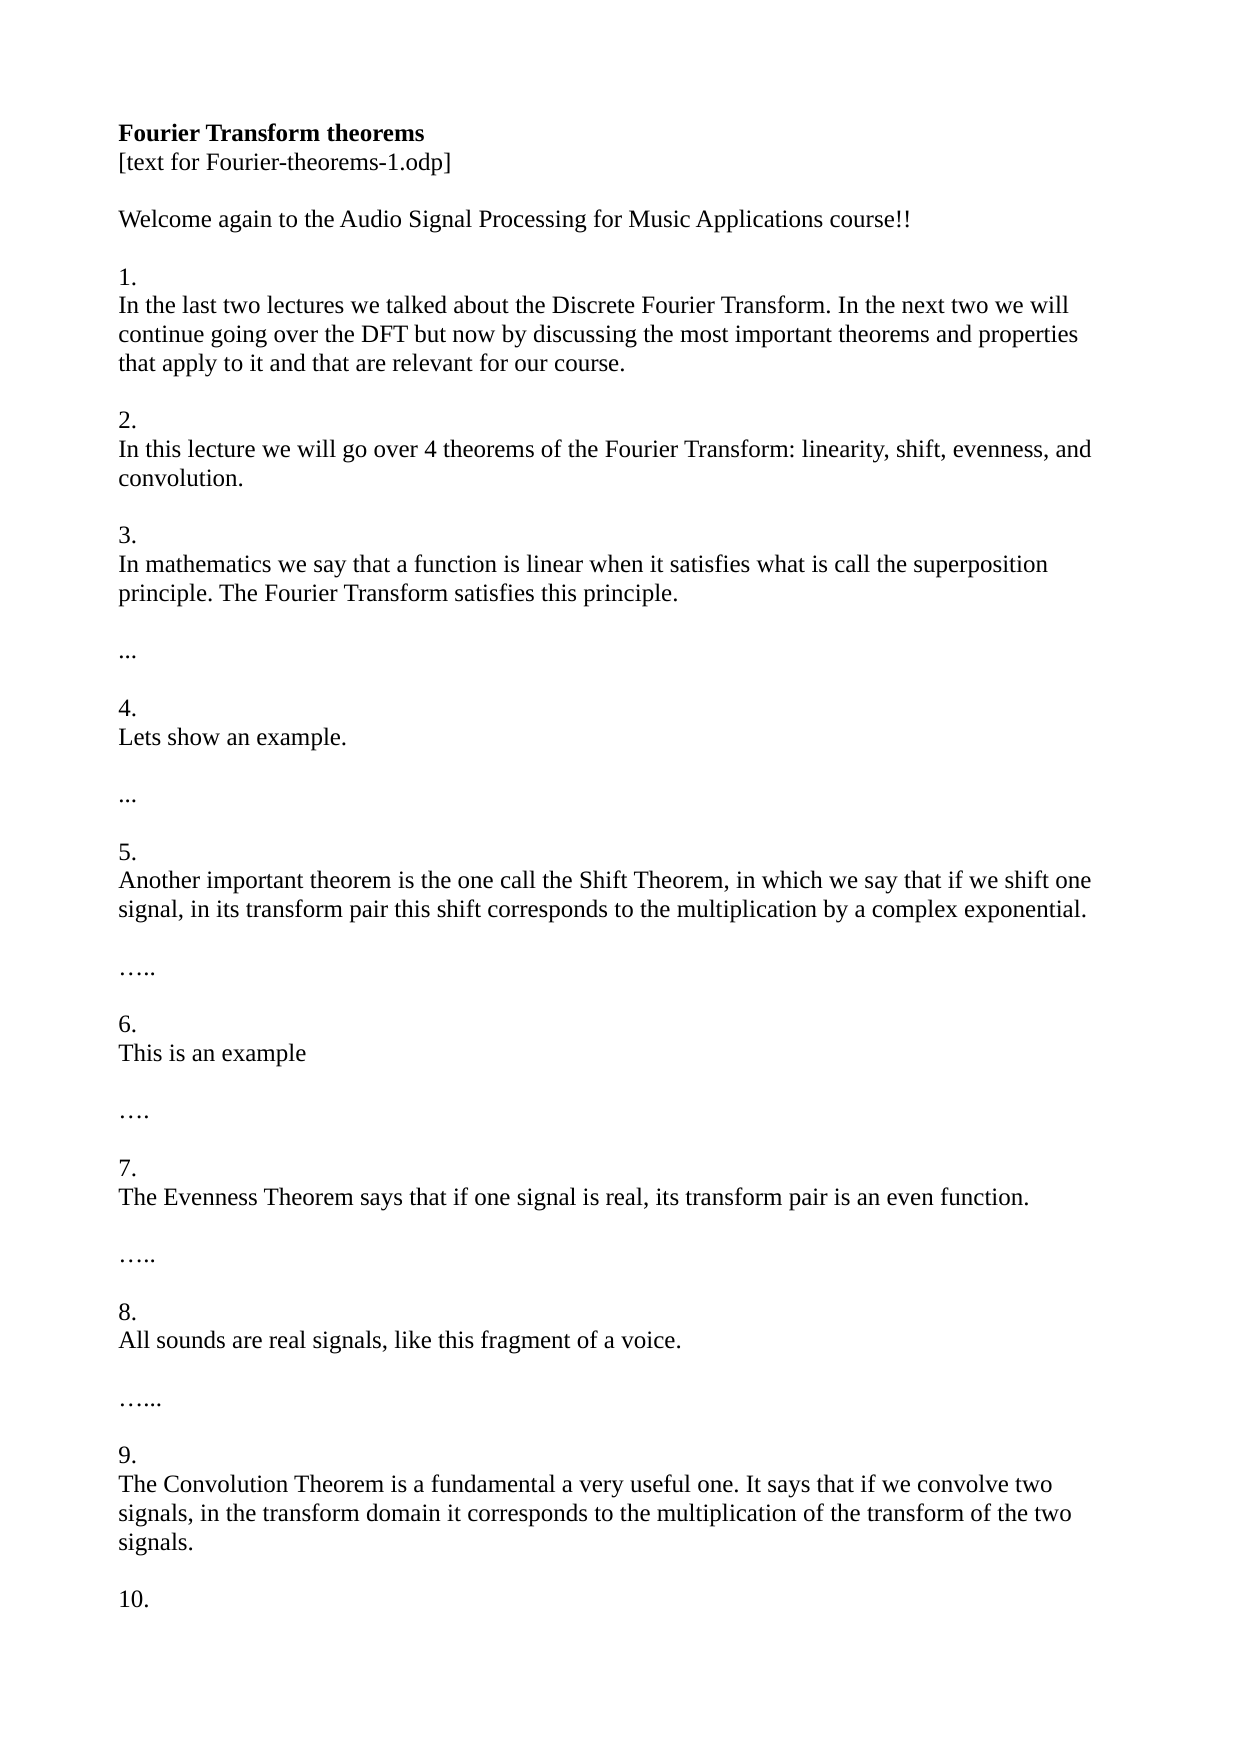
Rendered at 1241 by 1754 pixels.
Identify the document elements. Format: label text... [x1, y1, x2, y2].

text ….. [118, 952, 1122, 981]
text Another important theorem is the one call the Shift Theorem, in which we say that if we shift one signal, in its transform pair this shift corresponds to the multiplication by a complex exponential. [118, 866, 1122, 923]
text 10. [118, 1584, 1122, 1613]
text 2. [118, 406, 1122, 434]
text 7. [118, 1153, 1122, 1182]
text In the last two lectures we talked about the Discrete Fourier Transform. In the next two we will continue going over the DFT but now by discussing the most important theorems and properties that apply to it and that are relevant for our course. [118, 291, 1122, 377]
text 5. [118, 837, 1122, 866]
text Lets show an example. [118, 722, 1122, 751]
text 8. [118, 1297, 1122, 1326]
text [text for Fourier-theorems-1.odp] [118, 147, 1122, 176]
text 3. [118, 521, 1122, 549]
text All sounds are real signals, like this fragment of a voice. [118, 1326, 1122, 1354]
text In this lecture we will go over 4 theorems of the Fourier Transform: linearity, shift, evenness, and convolution. [118, 434, 1122, 492]
text …... [118, 1383, 1122, 1412]
text In mathematics we say that a function is linear when it satisfies what is call the superposition principle. The Fourier Transform satisfies this principle. [118, 549, 1122, 607]
text The Evenness Theorem says that if one signal is real, its transform pair is an even function. [118, 1182, 1122, 1211]
text 6. [118, 1009, 1122, 1038]
text …. [118, 1096, 1122, 1124]
text This is an example [118, 1038, 1122, 1067]
text 1. [118, 262, 1122, 291]
text ... [118, 779, 1122, 808]
text Welcome again to the Audio Signal Processing for Music Applications course!! [118, 204, 1122, 233]
text Fourier Transform theorems [118, 118, 1122, 147]
text ... [118, 636, 1122, 664]
text The Convolution Theorem is a fundamental a very useful one. It says that if we convolve two signals, in the transform domain it corresponds to the multiplication of the transform of the two signals. [118, 1469, 1122, 1556]
text ….. [118, 1239, 1122, 1268]
text 9. [118, 1441, 1122, 1469]
text 4. [118, 693, 1122, 722]
